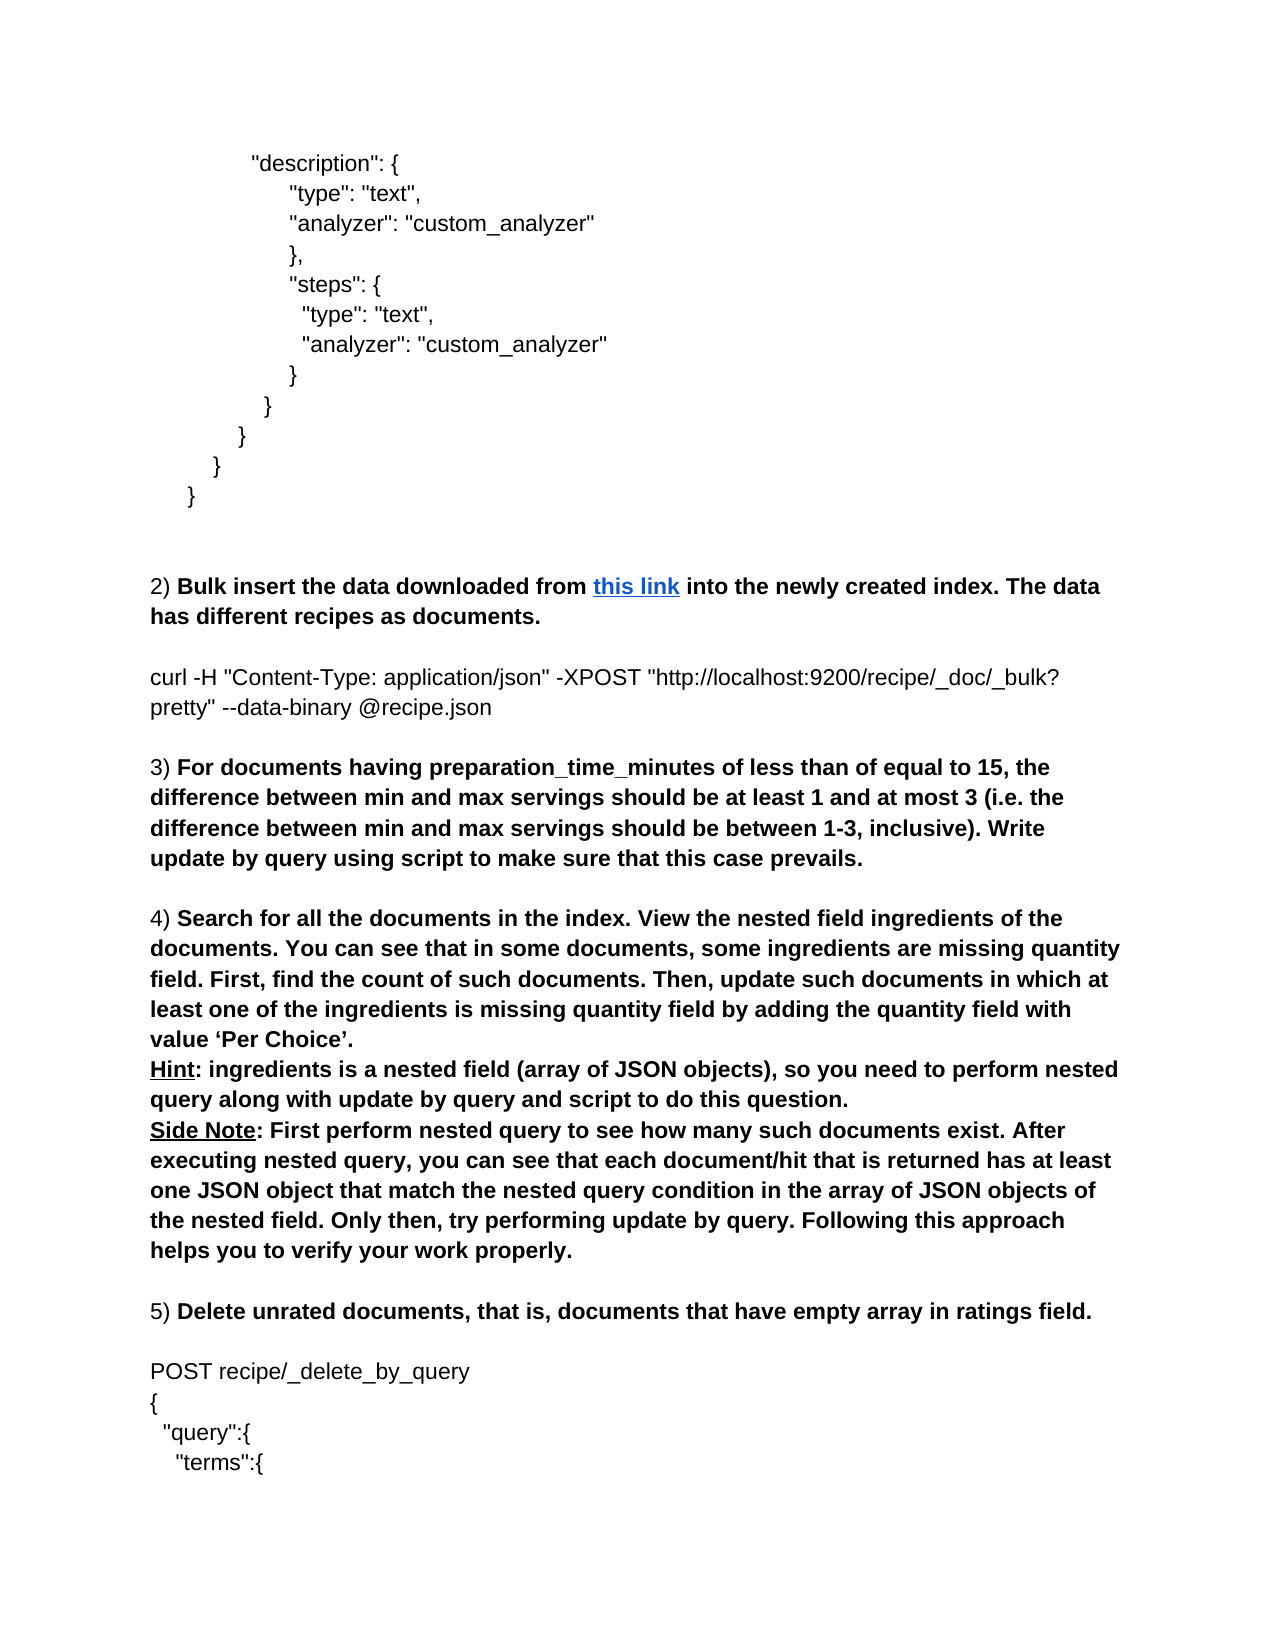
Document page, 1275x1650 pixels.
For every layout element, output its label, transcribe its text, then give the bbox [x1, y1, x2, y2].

text } [187, 392, 1125, 418]
text "steps": { [187, 271, 1125, 297]
text 5) Delete unrated documents, that is, documents that have empty array in ratings field. [150, 1298, 1125, 1324]
text } [187, 482, 1125, 509]
text "analyzer": "custom_analyzer" [187, 331, 1125, 358]
text "query":{ [150, 1419, 1125, 1445]
text "type": "text", [187, 180, 1125, 207]
text curl -H "Content-Type: application/json" -XPOST "http://localhost:9200/recipe/_doc/_bulk?pretty" --data-binary @recipe.json [150, 663, 1125, 720]
text }, [187, 241, 1125, 267]
text POST recipe/_delete_by_query [150, 1358, 1125, 1385]
text 2) Bulk insert the data downloaded from this link into the newly created index. The data has different recipes as documents. [150, 573, 1125, 629]
text { [150, 1388, 1125, 1415]
text "type": "text", [187, 301, 1125, 327]
text "terms":{ [150, 1449, 1125, 1475]
text 3) For documents having preparation_time_minutes of less than of equal to 15, the difference between min and max servings should be at least 1 and at most 3 (i.e. the difference between min and max servings should be between 1-3, inclusive). Write update by query using script to make sure that this case prevails. [150, 754, 1125, 871]
text "analyzer": "custom_analyzer" [187, 210, 1125, 237]
text "description": { [187, 150, 1125, 176]
text Side Note: First perform nested query to see how many such documents exist. After executing nested query, you can see that each document/hit that is returned has at least one JSON object that match the nested query condition in the array of JSON objects of the nested field. Only then, try performing update by query. Following this approach helps you to verify your work properly. [150, 1117, 1125, 1264]
text Hint: ingredients is a nested field (array of JSON objects), so you need to perform nested query along with update by query and script to do this question. [150, 1056, 1125, 1113]
text } [187, 422, 1125, 448]
text } [187, 361, 1125, 388]
text 4) Search for all the documents in the index. View the nested field ingredients of the documents. You can see that in some documents, some ingredients are missing quantity field. First, find the count of such documents. Then, update such documents in which at least one of the ingredients is missing quantity field by adding the quantity field with value ‘Per Choice’. [150, 905, 1125, 1052]
text } [187, 452, 1125, 478]
